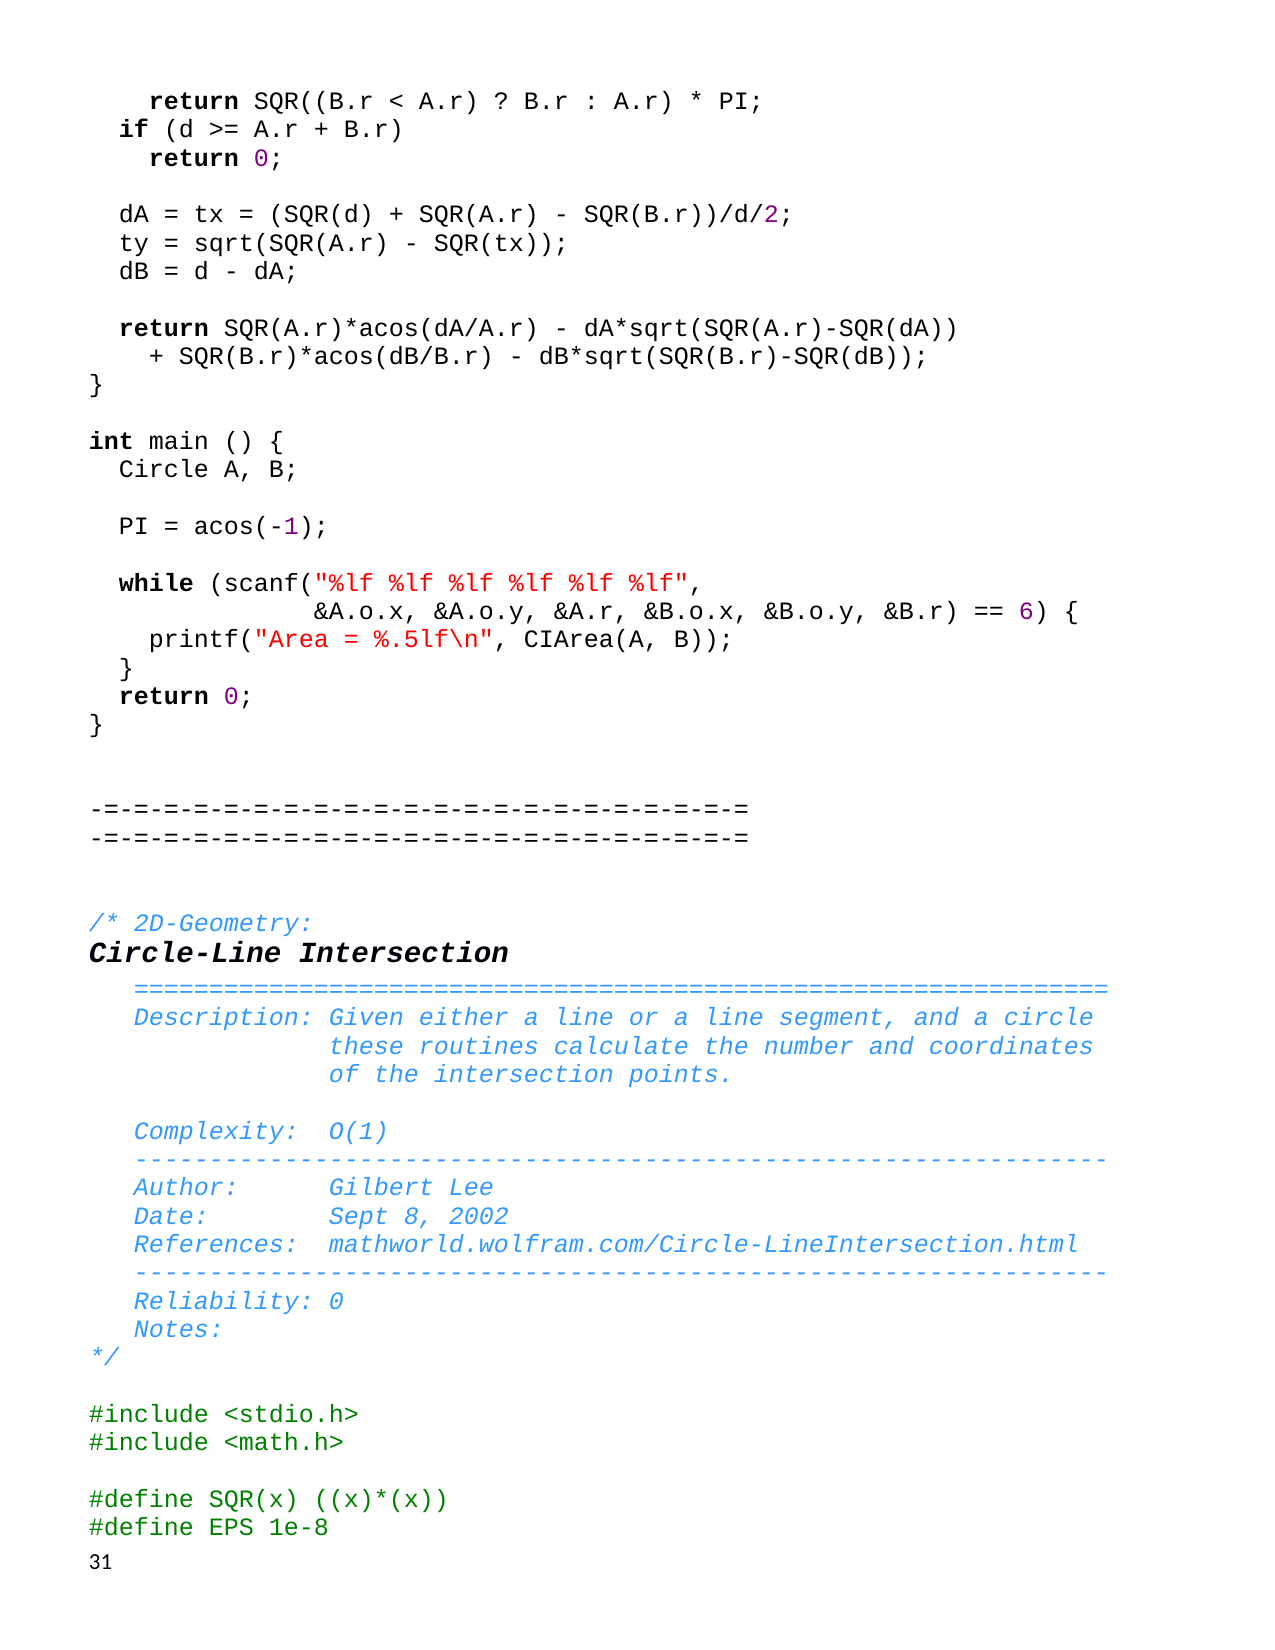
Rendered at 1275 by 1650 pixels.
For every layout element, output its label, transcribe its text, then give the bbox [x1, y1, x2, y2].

text Circle A, B; [89, 457, 1186, 485]
text Reliability: 0 [89, 1288, 1186, 1317]
text ----------------------------------------------------------------- [89, 1260, 1186, 1288]
text of the intersection points. [89, 1062, 1186, 1090]
text printf("Area = %.5lf\n", CIArea(A, B)); [89, 627, 1186, 655]
text int main () { [89, 429, 1186, 457]
text #define EPS 1e-8 [89, 1515, 1186, 1543]
text ----------------------------------------------------------------- [89, 1147, 1186, 1175]
text Description: Given either a line or a line segment, and a circle [89, 1005, 1186, 1033]
text ty = sqrt(SQR(A.r) - SQR(tx)); [89, 230, 1186, 259]
text */ [89, 1345, 1186, 1373]
text ================================================================= [89, 977, 1186, 1005]
text } [89, 712, 1186, 740]
text Author: Gilbert Lee [89, 1175, 1186, 1203]
text return 0; [89, 684, 1186, 712]
text Notes: [89, 1317, 1186, 1345]
text PI = acos(-1); [89, 514, 1186, 542]
text if (d >= A.r + B.r) [89, 117, 1186, 145]
text dA = tx = (SQR(d) + SQR(A.r) - SQR(B.r))/d/2; [89, 202, 1186, 230]
text #include <stdio.h> [89, 1402, 1186, 1430]
text Complexity: O(1) [89, 1118, 1186, 1147]
text + SQR(B.r)*acos(dB/B.r) - dB*sqrt(SQR(B.r)-SQR(dB)); [89, 344, 1186, 372]
text &A.o.x, &A.o.y, &A.r, &B.o.x, &B.o.y, &B.r) == 6) { [89, 599, 1186, 627]
text -=-=-=-=-=-=-=-=-=-=-=-=-=-=-=-=-=-=-=-=-=-= [89, 825, 1186, 854]
subtitle Circle-Line Intersection [89, 939, 1186, 972]
text return 0; [89, 145, 1186, 174]
text return SQR(A.r)*acos(dA/A.r) - dA*sqrt(SQR(A.r)-SQR(dA)) [89, 315, 1186, 344]
text } [89, 655, 1186, 684]
text while (scanf("%lf %lf %lf %lf %lf %lf", [89, 570, 1186, 599]
text Date: Sept 8, 2002 [89, 1203, 1186, 1232]
text #include <math.h> [89, 1430, 1186, 1458]
text these routines calculate the number and coordinates [89, 1033, 1186, 1062]
text /* 2D-Geometry: [89, 910, 1186, 939]
text return SQR((B.r < A.r) ? B.r : A.r) * PI; [89, 89, 1186, 117]
text References: mathworld.wolfram.com/Circle-LineIntersection.html [89, 1232, 1186, 1260]
text -=-=-=-=-=-=-=-=-=-=-=-=-=-=-=-=-=-=-=-=-=-= [89, 797, 1186, 825]
text #define SQR(x) ((x)*(x)) [89, 1487, 1186, 1515]
text } [89, 372, 1186, 400]
text dB = d - dA; [89, 259, 1186, 287]
